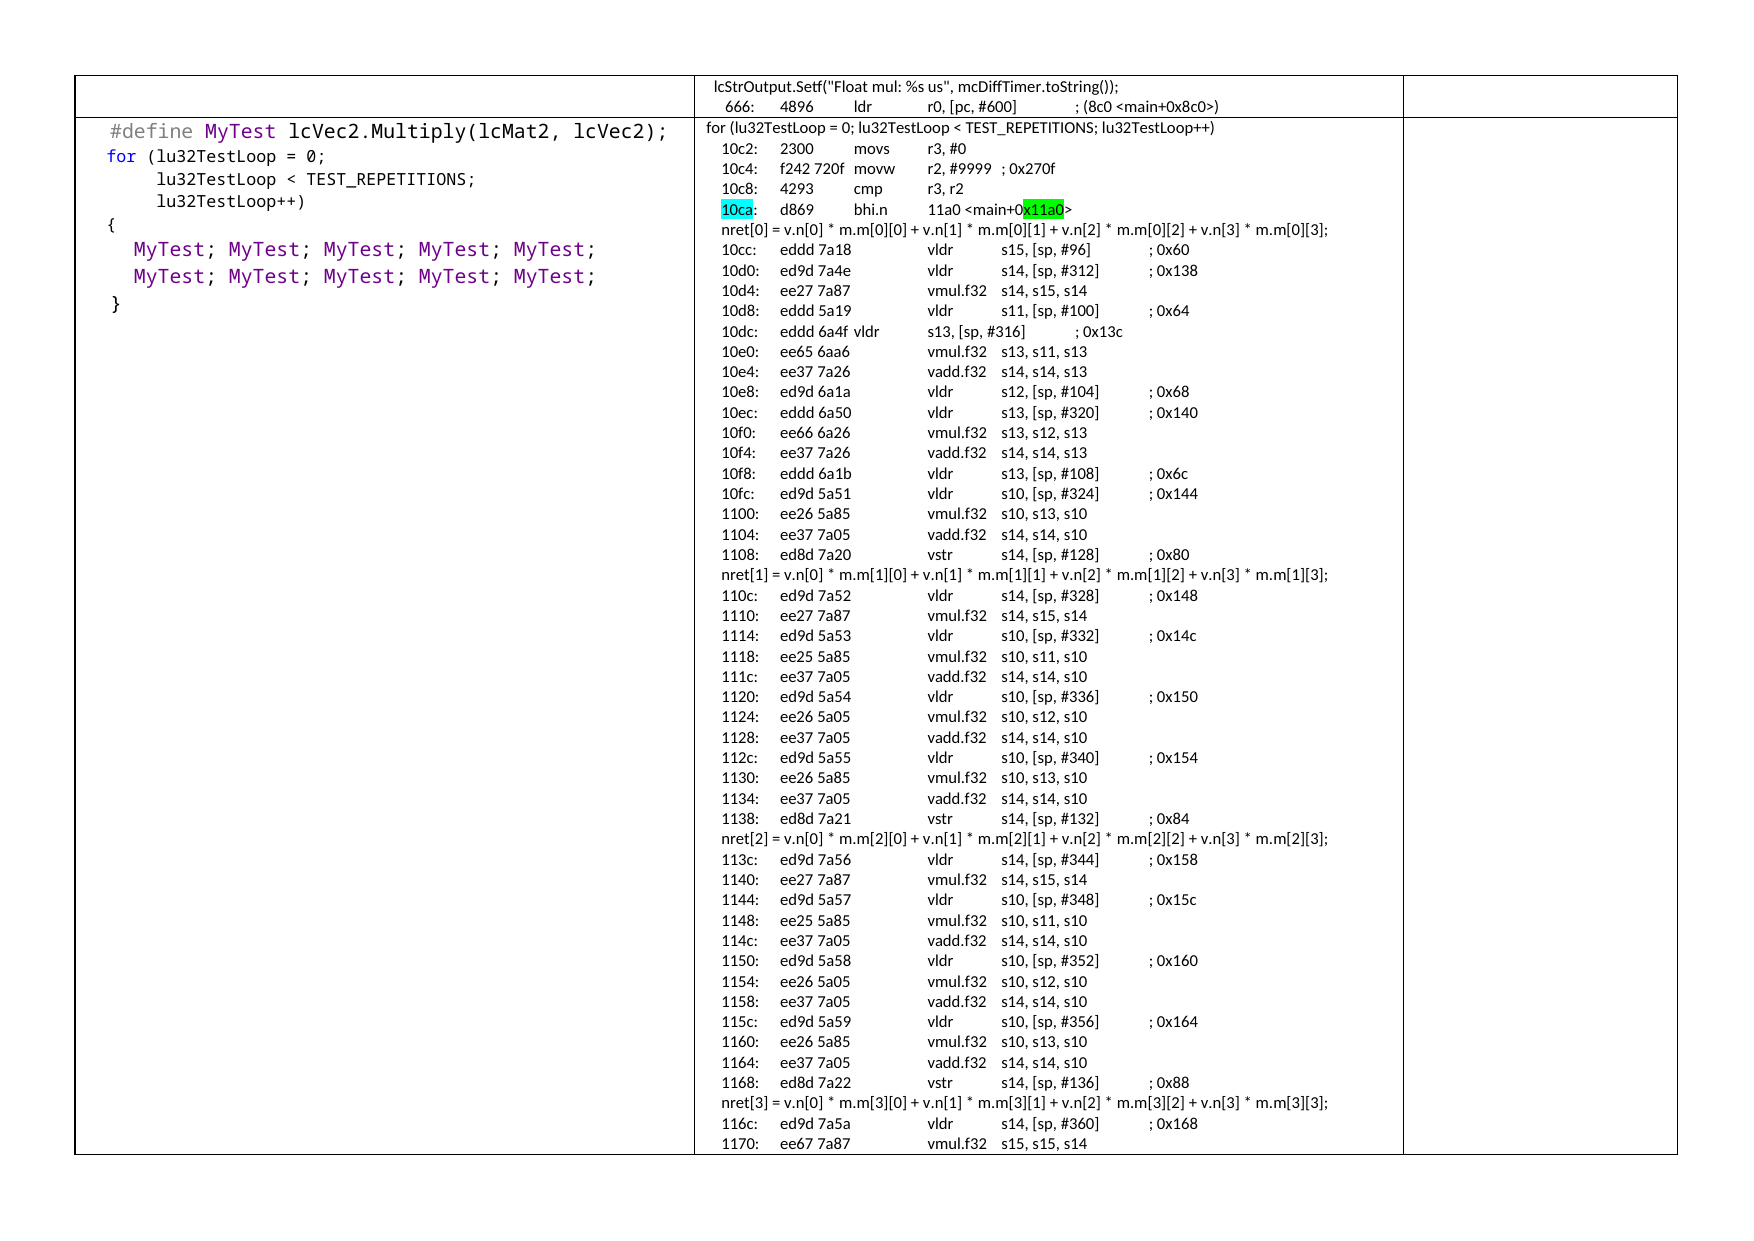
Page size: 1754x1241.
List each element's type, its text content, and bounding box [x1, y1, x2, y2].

table_cell [1404, 118, 1677, 1154]
table_cell [76, 76, 694, 117]
table_cell lcStrOutput.Setf("Float mul: %s us", mcDiffTimer.toString()); 666: 4896 ldr r0, [pc, #600] ; (8c0 <main+0x8c0>) [695, 76, 1403, 117]
table_cell [1404, 76, 1677, 117]
table_cell #define MyTest lcVec2.Multiply(lcMat2, lcVec2); for (lu32TestLoop = 0; lu32TestLoop < TEST_REPETITIONS; lu32TestLoop++) { MyTest; MyTest; MyTest; MyTest; MyTest; MyTest; MyTest; MyTest; MyTest; MyTest; } [76, 118, 694, 1154]
table_cell for (lu32TestLoop = 0; lu32TestLoop < TEST_REPETITIONS; lu32TestLoop++) 10c2: 2300 movs r3, #0 10c4: f242 720f movw r2, #9999 ; 0x270f 10c8: 4293 cmp r3, r2 10ca: d869 bhi.n 11a0 <main+0x11a0> nret[0] = v.n[0] * m.m[0][0] + v.n[1] * m.m[0][1] + v.n[2] * m.m[0][2] + v.n[3] * m.m[0][3]; 10cc: eddd 7a18 vldr s15, [sp, #96] ; 0x60 10d0: ed9d 7a4e vldr s14, [sp, #312] ; 0x138 10d4: ee27 7a87 vmul.f32 s14, s15, s14 10d8: eddd 5a19 vldr s11, [sp, #100] ; 0x64 10dc: eddd 6a4f vldr s13, [sp, #316] ; 0x13c 10e0: ee65 6aa6 vmul.f32 s13, s11, s13 10e4: ee37 7a26 vadd.f32 s14, s14, s13 10e8: ed9d 6a1a vldr s12, [sp, #104] ; 0x68 10ec: eddd 6a50 vldr s13, [sp, #320] ; 0x140 10f0: ee66 6a26 vmul.f32 s13, s12, s13 10f4: ee37 7a26 vadd.f32 s14, s14, s13 10f8: eddd 6a1b vldr s13, [sp, #108] ; 0x6c 10fc: ed9d 5a51 vldr s10, [sp, #324] ; 0x144 1100: ee26 5a85 vmul.f32 s10, s13, s10 1104: ee37 7a05 vadd.f32 s14, s14, s10 1108: ed8d 7a20 vstr s14, [sp, #128] ; 0x80 nret[1] = v.n[0] * m.m[1][0] + v.n[1] * m.m[1][1] + v.n[2] * m.m[1][2] + v.n[3] * m.m[1][3]; 110c: ed9d 7a52 vldr s14, [sp, #328] ; 0x148 1110: ee27 7a87 vmul.f32 s14, s15, s14 1114: ed9d 5a53 vldr s10, [sp, #332] ; 0x14c 1118: ee25 5a85 vmul.f32 s10, s11, s10 111c: ee37 7a05 vadd.f32 s14, s14, s10 1120: ed9d 5a54 vldr s10, [sp, #336] ; 0x150 1124: ee26 5a05 vmul.f32 s10, s12, s10 1128: ee37 7a05 vadd.f32 s14, s14, s10 112c: ed9d 5a55 vldr s10, [sp, #340] ; 0x154 1130: ee26 5a85 vmul.f32 s10, s13, s10 1134: ee37 7a05 vadd.f32 s14, s14, s10 1138: ed8d 7a21 vstr s14, [sp, #132] ; 0x84 nret[2] = v.n[0] * m.m[2][0] + v.n[1] * m.m[2][1] + v.n[2] * m.m[2][2] + v.n[3] * m.m[2][3]; 113c: ed9d 7a56 vldr s14, [sp, #344] ; 0x158 1140: ee27 7a87 vmul.f32 s14, s15, s14 1144: ed9d 5a57 vldr s10, [sp, #348] ; 0x15c 1148: ee25 5a85 vmul.f32 s10, s11, s10 114c: ee37 7a05 vadd.f32 s14, s14, s10 1150: ed9d 5a58 vldr s10, [sp, #352] ; 0x160 1154: ee26 5a05 vmul.f32 s10, s12, s10 1158: ee37 7a05 vadd.f32 s14, s14, s10 115c: ed9d 5a59 vldr s10, [sp, #356] ; 0x164 1160: ee26 5a85 vmul.f32 s10, s13, s10 1164: ee37 7a05 vadd.f32 s14, s14, s10 1168: ed8d 7a22 vstr s14, [sp, #136] ; 0x88 nret[3] = v.n[0] * m.m[3][0] + v.n[1] * m.m[3][1] + v.n[2] * m.m[3][2] + v.n[3] * m.m[3][3]; 116c: ed9d 7a5a vldr s14, [sp, #360] ; 0x168 1170: ee67 7a87 vmul.f32 s15, s15, s14 [695, 118, 1403, 1154]
